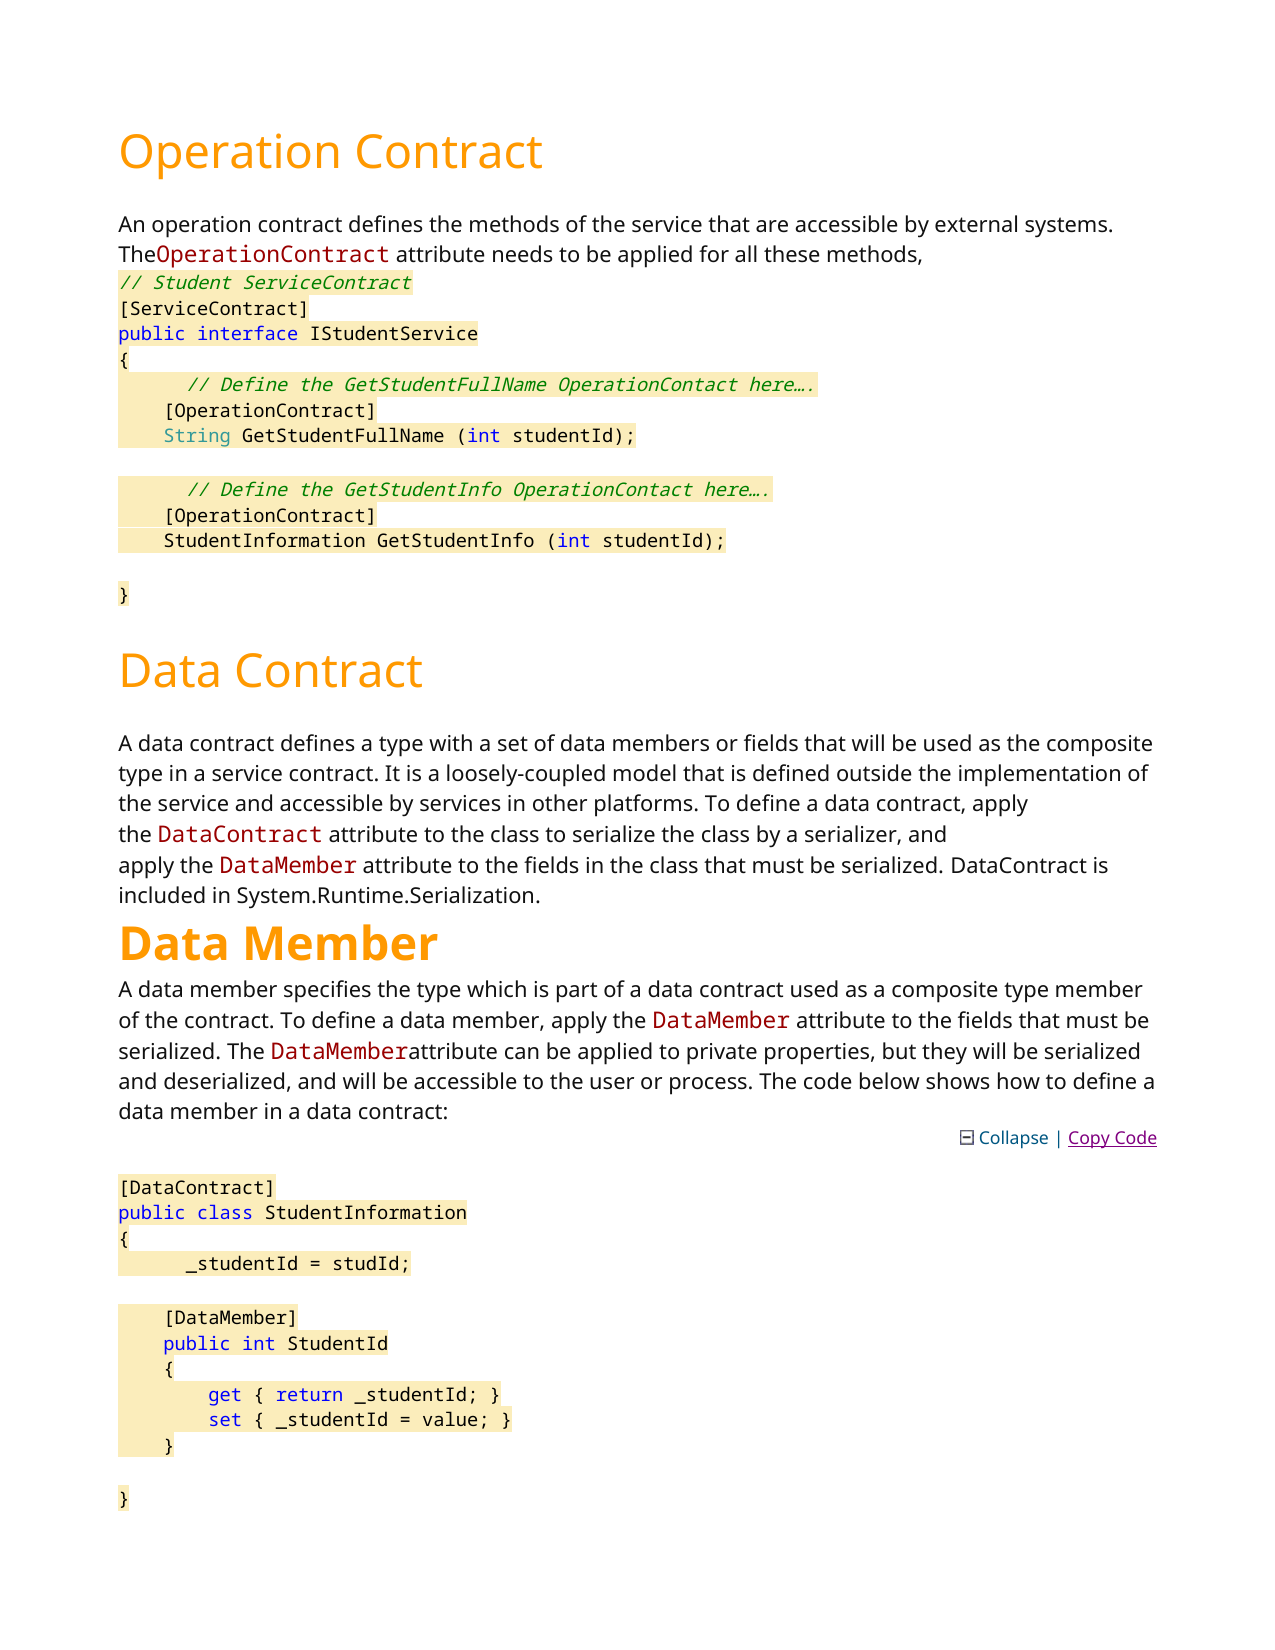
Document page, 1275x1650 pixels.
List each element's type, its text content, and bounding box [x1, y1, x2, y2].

text apply the DataMember attribute to the fields in the class that must be serialized. DataContract is included in System.Runtime.Serialization. [118, 849, 1157, 910]
text [DataMember] [118, 1304, 1157, 1330]
text { [118, 1355, 1157, 1381]
text set { _studentId = value; } [118, 1406, 1157, 1432]
text public interface IStudentService [118, 321, 1157, 346]
text { [118, 346, 1157, 372]
text String GetStudentFullName (int studentId); [118, 423, 1157, 448]
text Operation Contract [118, 118, 1157, 182]
text [OperationContract] [118, 502, 1157, 527]
text Collapse | Copy Code [118, 1126, 1157, 1150]
text // Define the GetStudentInfo OperationContact here…. [118, 476, 1157, 502]
text { [118, 1225, 1157, 1251]
text // Define the GetStudentFullName OperationContact here…. [118, 372, 1157, 397]
text A data contract defines a type with a set of data members or fields that will be used as the composite type in a service contract. It is a loosely-coupled model that is defined outside the implementation of the service and accessible by services in other platforms. To define a data contract, apply the DataContract attribute to the class to serialize the class by a serializer, and [118, 728, 1157, 849]
text [OperationContract] [118, 397, 1157, 423]
text [ServiceContract] [118, 295, 1157, 321]
text An operation contract defines the methods of the service that are accessible by external systems. TheOperationContract attribute needs to be applied for all these methods, [118, 209, 1157, 270]
text _studentId = studId; [118, 1251, 1157, 1276]
text [DataContract] [118, 1174, 1157, 1200]
text get { return _studentId; } [118, 1381, 1157, 1406]
text A data member specifies the type which is part of a data contract used as a composite type member of the contract. To define a data member, apply the DataMember attribute to the fields that must be serialized. The DataMemberattribute can be applied to private properties, but they will be serialized and deserialized, and will be accessible to the user or process. The code below shows how to define a data member in a data contract: [118, 974, 1157, 1126]
text Data Member [118, 910, 1157, 974]
text public int StudentId [118, 1330, 1157, 1355]
text } [118, 1432, 1157, 1457]
text } [118, 1485, 1157, 1511]
text Data Contract [118, 638, 1157, 702]
text } [118, 581, 1157, 606]
text public class StudentInformation [118, 1200, 1157, 1225]
text // Student ServiceContract [118, 270, 1157, 295]
text StudentInformation GetStudentInfo (int studentId); [118, 527, 1157, 553]
